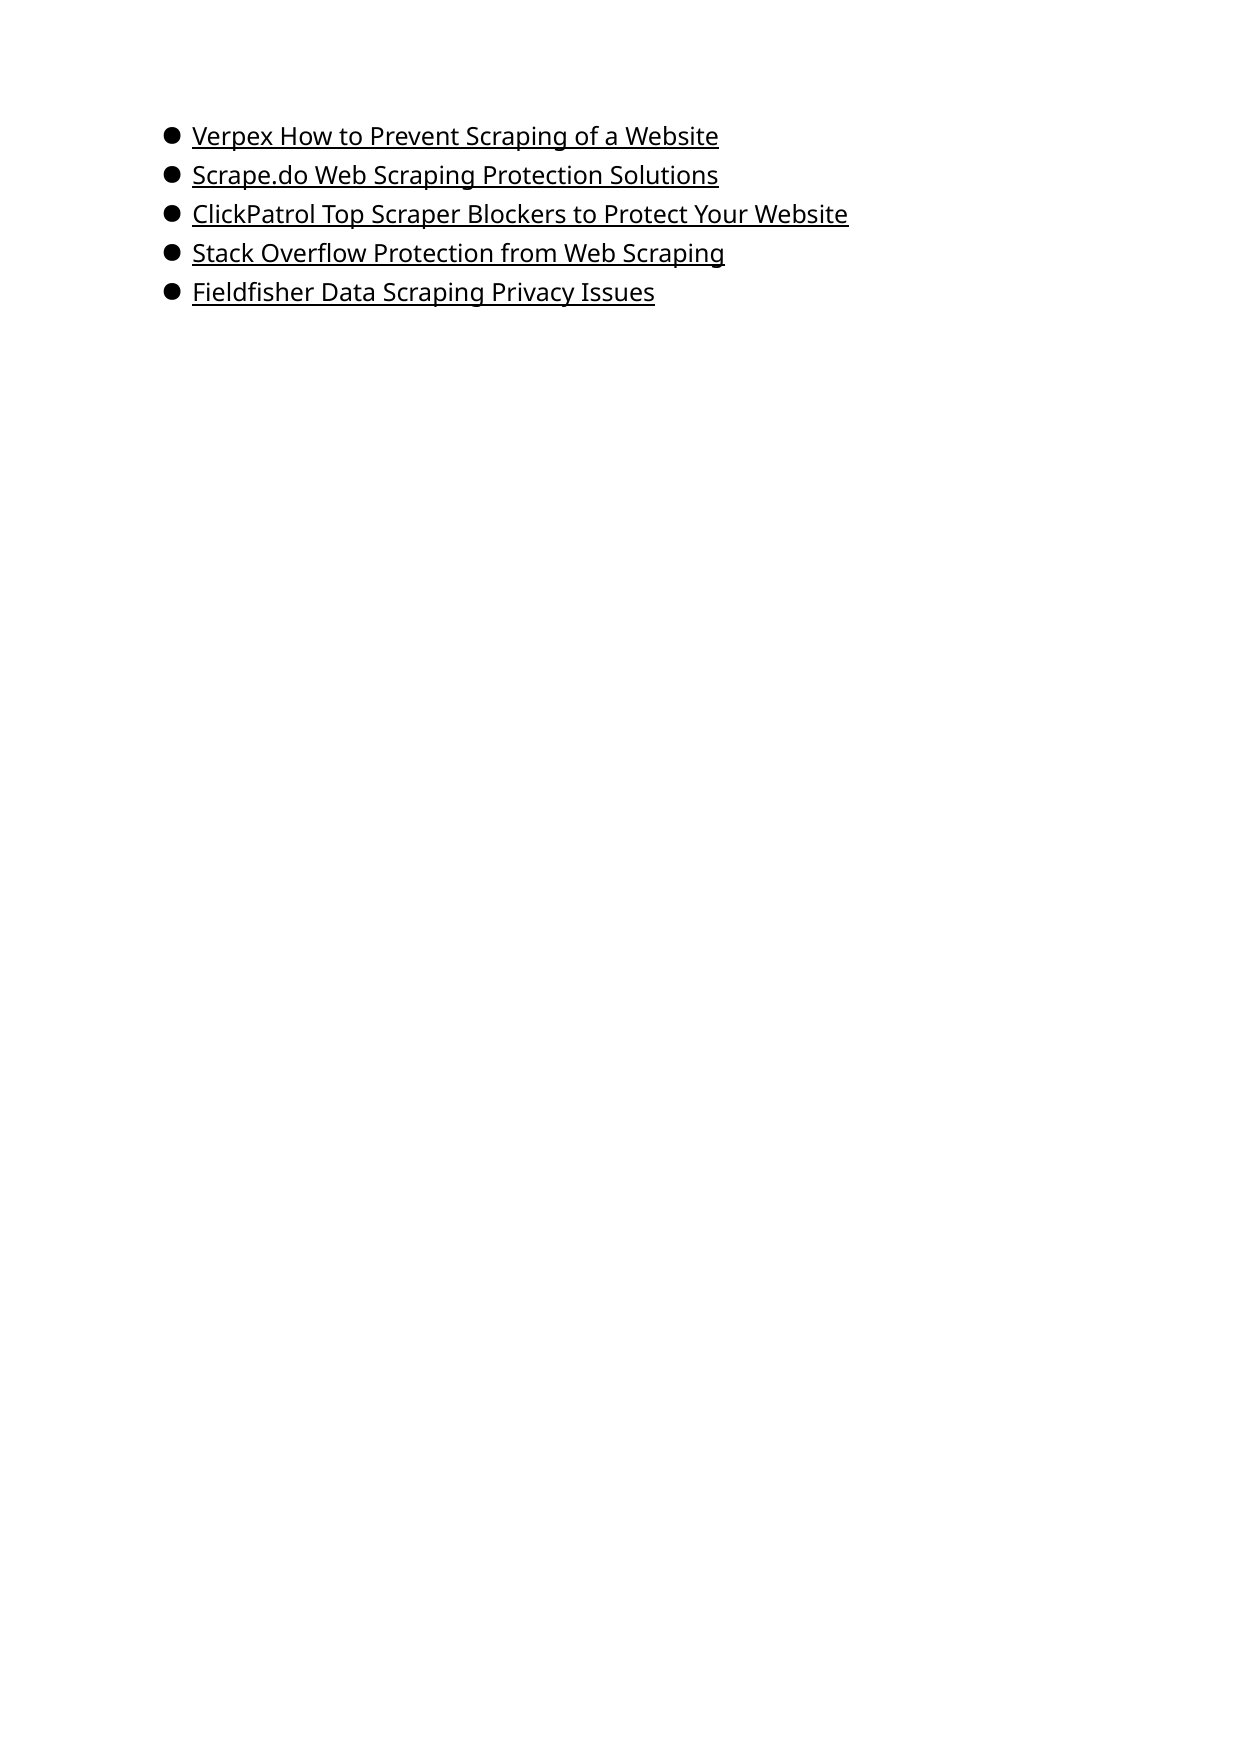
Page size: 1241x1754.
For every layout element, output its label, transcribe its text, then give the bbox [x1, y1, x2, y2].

list Fieldfisher Data Scraping Privacy Issues [162, 275, 1122, 309]
list Verpex How to Prevent Scraping of a Website [162, 118, 1122, 152]
list Stack Overflow Protection from Web Scraping [162, 236, 1122, 270]
list ClickPatrol Top Scraper Blockers to Protect Your Website [162, 196, 1122, 231]
list Scrape.do Web Scraping Protection Solutions [162, 157, 1122, 191]
